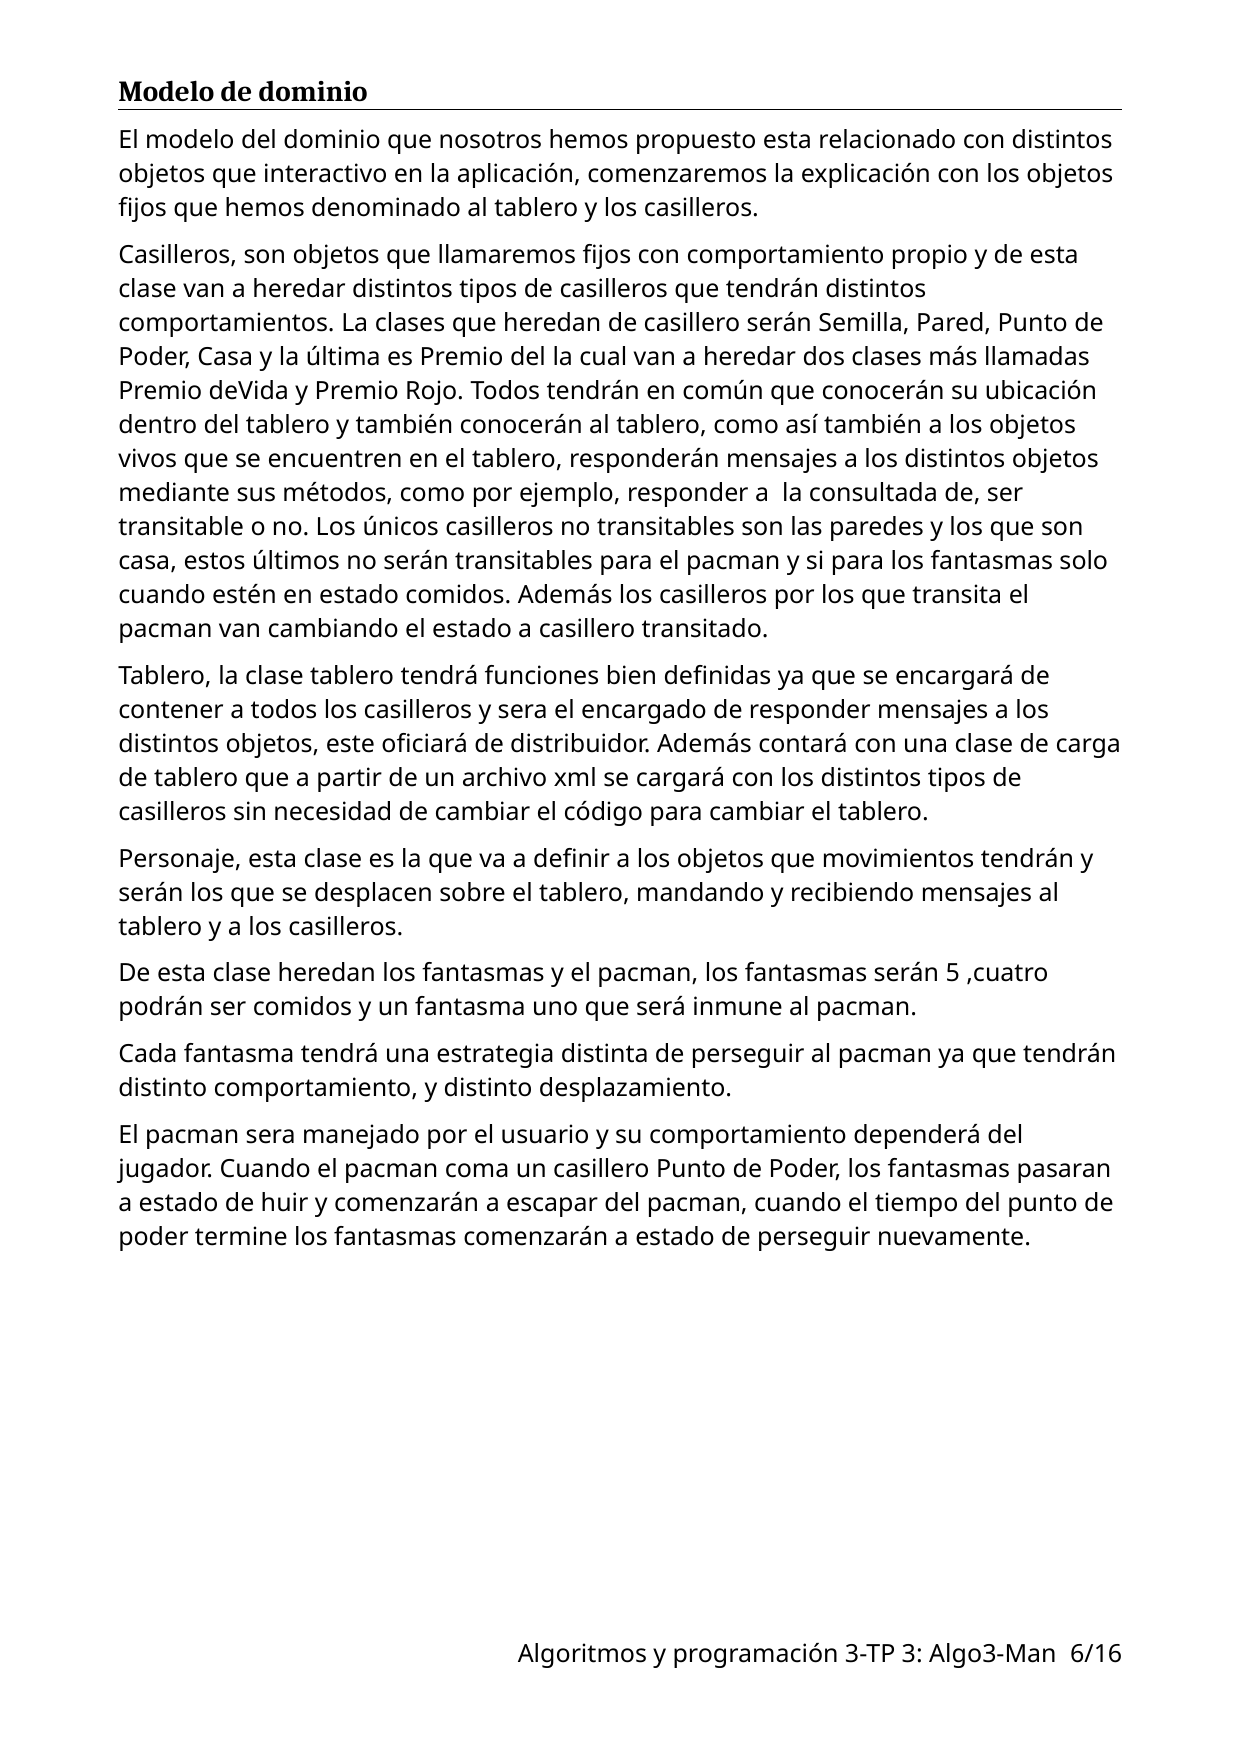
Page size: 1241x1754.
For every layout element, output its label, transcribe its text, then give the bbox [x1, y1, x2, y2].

text El modelo del dominio que nosotros hemos propuesto esta relacionado con distintos objetos que interactivo en la aplicación, comenzaremos la explicación con los objetos fijos que hemos denominado al tablero y los casilleros. [118, 122, 1122, 224]
text Tablero, la clase tablero tendrá funciones bien definidas ya que se encargará de contener a todos los casilleros y sera el encargado de responder mensajes a los distintos objetos, este oficiará de distribuidor. Además contará con una clase de carga de tablero que a partir de un archivo xml se cargará con los distintos tipos de casilleros sin necesidad de cambiar el código para cambiar el tablero. [118, 657, 1122, 828]
text De esta clase heredan los fantasmas y el pacman, los fantasmas serán 5 ,cuatro podrán ser comidos y un fantasma uno que será inmune al pacman. [118, 955, 1122, 1023]
text Personaje, esta clase es la que va a definir a los objetos que movimientos tendrán y serán los que se desplacen sobre el tablero, mandando y recibiendo mensajes al tablero y a los casilleros. [118, 840, 1122, 942]
subtitle Modelo de dominio [118, 75, 1122, 109]
text El pacman sera manejado por el usuario y su comportamiento dependerá del jugador. Cuando el pacman coma un casillero Punto de Poder, los fantasmas pasaran a estado de huir y comenzarán a escapar del pacman, cuando el tiempo del punto de poder termine los fantasmas comenzarán a estado de perseguir nuevamente. [118, 1116, 1122, 1252]
text Cada fantasma tendrá una estrategia distinta de perseguir al pacman ya que tendrán distinto comportamiento, y distinto desplazamiento. [118, 1036, 1122, 1104]
text Casilleros, son objetos que llamaremos fijos con comportamiento propio y de esta clase van a heredar distintos tipos de casilleros que tendrán distintos comportamientos. La clases que heredan de casillero serán Semilla, Pared, Punto de Poder, Casa y la última es Premio del la cual van a heredar dos clases más llamadas Premio deVida y Premio Rojo. Todos tendrán en común que conocerán su ubicación dentro del tablero y también conocerán al tablero, como así también a los objetos vivos que se encuentren en el tablero, responderán mensajes a los distintos objetos mediante sus métodos, como por ejemplo, responder a la consultada de, ser transitable o no. Los únicos casilleros no transitables son las paredes y los que son casa, estos últimos no serán transitables para el pacman y si para los fantasmas solo cuando estén en estado comidos. Además los casilleros por los que transita el pacman van cambiando el estado a casillero transitado. [118, 236, 1122, 645]
